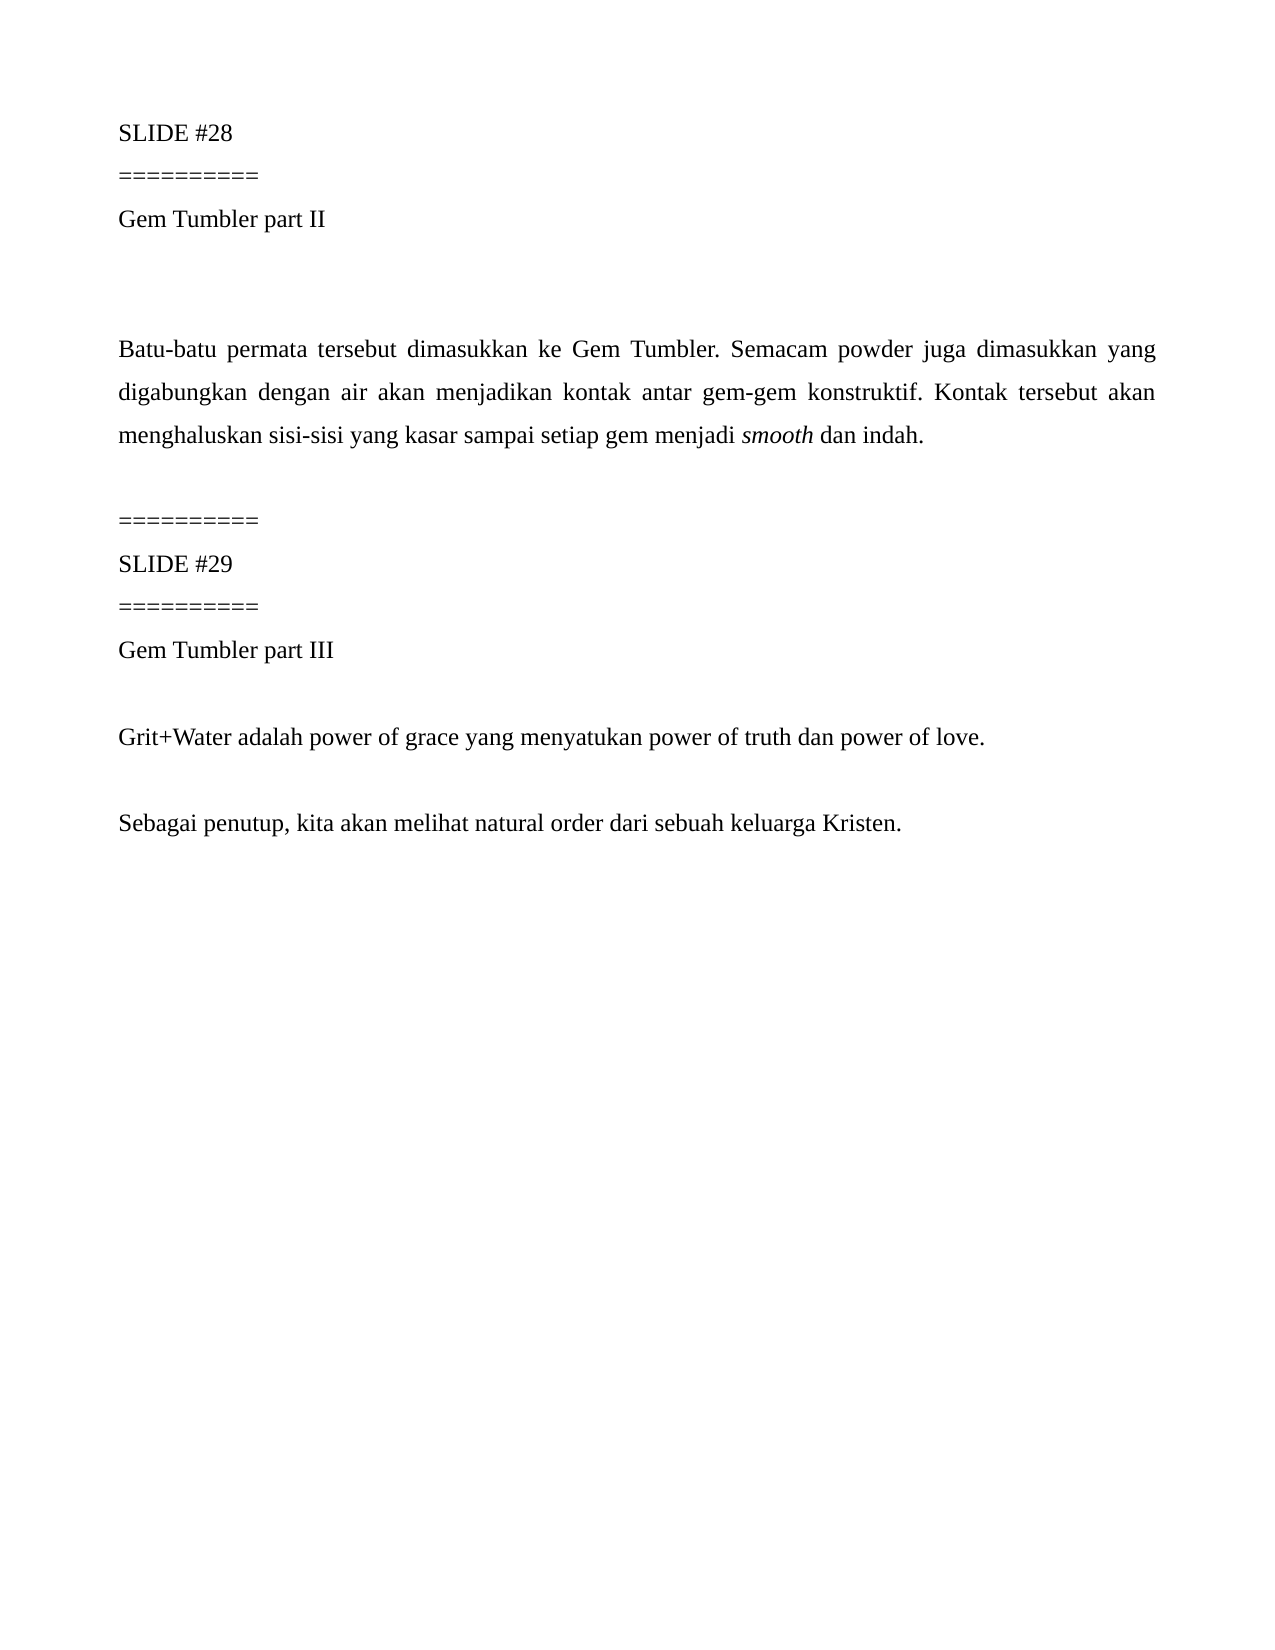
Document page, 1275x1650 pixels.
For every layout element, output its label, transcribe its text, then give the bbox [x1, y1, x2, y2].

text ========== [118, 592, 1157, 621]
text SLIDE #29 [118, 549, 1157, 578]
text ========== [118, 161, 1157, 190]
text Batu-batu permata tersebut dimasukkan ke Gem Tumbler. Semacam powder juga dimasukkan yang digabungkan dengan air akan menjadikan kontak antar gem-gem konstruktif. Kontak tersebut akan menghaluskan sisi-sisi yang kasar sampai setiap gem menjadi smooth dan indah. [118, 334, 1157, 449]
text Sebagai penutup, kita akan melihat natural order dari sebuah keluarga Kristen. [118, 808, 1157, 837]
text Gem Tumbler part II [118, 204, 1157, 233]
text ========== [118, 506, 1157, 535]
text SLIDE #28 [118, 118, 1157, 147]
text Grit+Water adalah power of grace yang menyatukan power of truth dan power of love. [118, 722, 1157, 751]
text Gem Tumbler part III [118, 636, 1157, 664]
